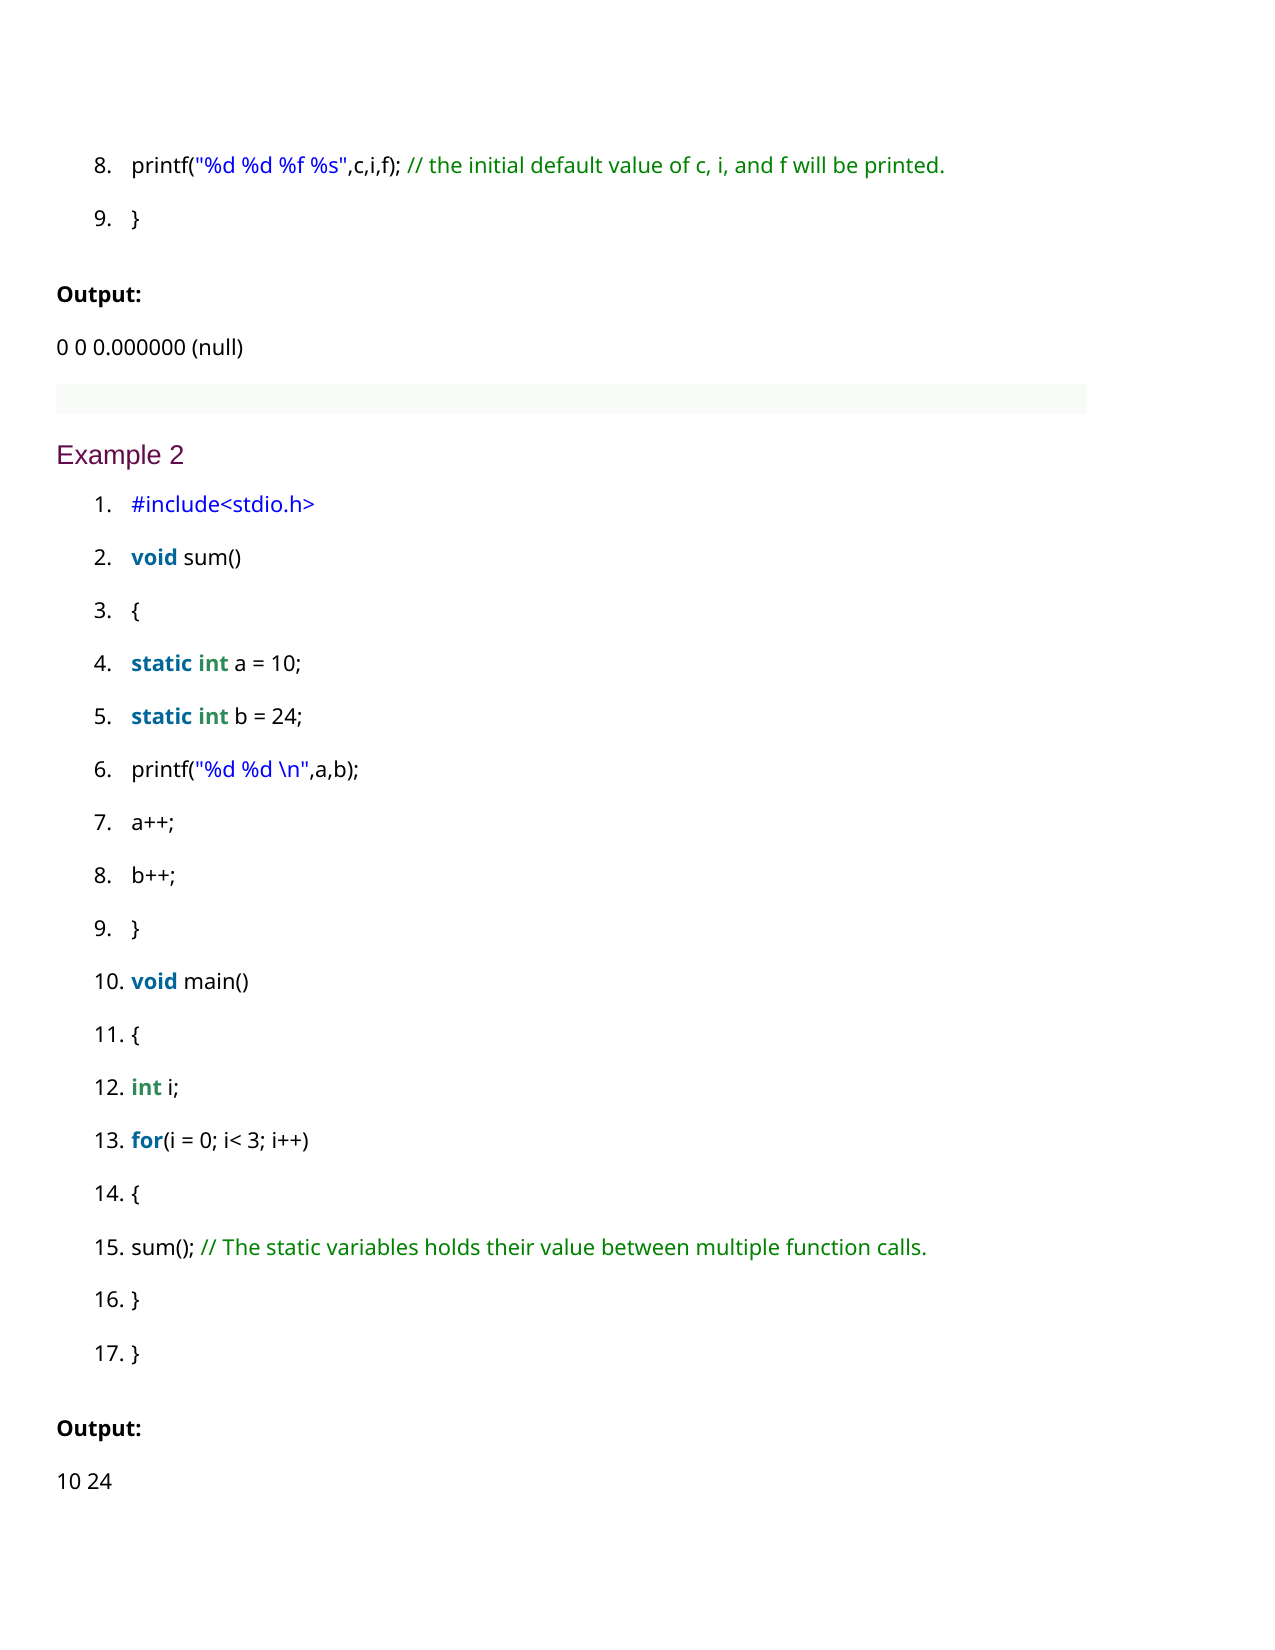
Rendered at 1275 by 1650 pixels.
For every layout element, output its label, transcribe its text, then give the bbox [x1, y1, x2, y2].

list for(i = 0; i< 3; i++) [94, 1125, 1092, 1155]
text Output: [56, 279, 1087, 309]
list static int b = 24; [94, 701, 1092, 731]
text Output: [56, 1413, 1087, 1443]
list { [94, 595, 1092, 625]
list static int a = 10; [94, 648, 1092, 678]
list void main() [94, 966, 1092, 996]
list printf("%d %d %f %s",c,i,f); // the initial default value of c, i, and f will be printed. [94, 150, 1092, 180]
list } [94, 203, 1092, 233]
text 0 0 0.000000 (null) [56, 332, 1087, 361]
list } [94, 1337, 1092, 1367]
text 10 24 [56, 1466, 1087, 1496]
list int i; [94, 1072, 1092, 1102]
list { [94, 1019, 1092, 1049]
subtitle Example 2 [56, 439, 1087, 470]
list printf("%d %d \n",a,b); [94, 754, 1092, 784]
list b++; [94, 860, 1092, 890]
list { [94, 1178, 1092, 1208]
list sum(); // The static variables holds their value between multiple function calls. [94, 1231, 1092, 1261]
list } [94, 1284, 1092, 1314]
list #include<stdio.h> [94, 489, 1092, 519]
list } [94, 913, 1092, 943]
list void sum() [94, 542, 1092, 572]
list a++; [94, 807, 1092, 837]
